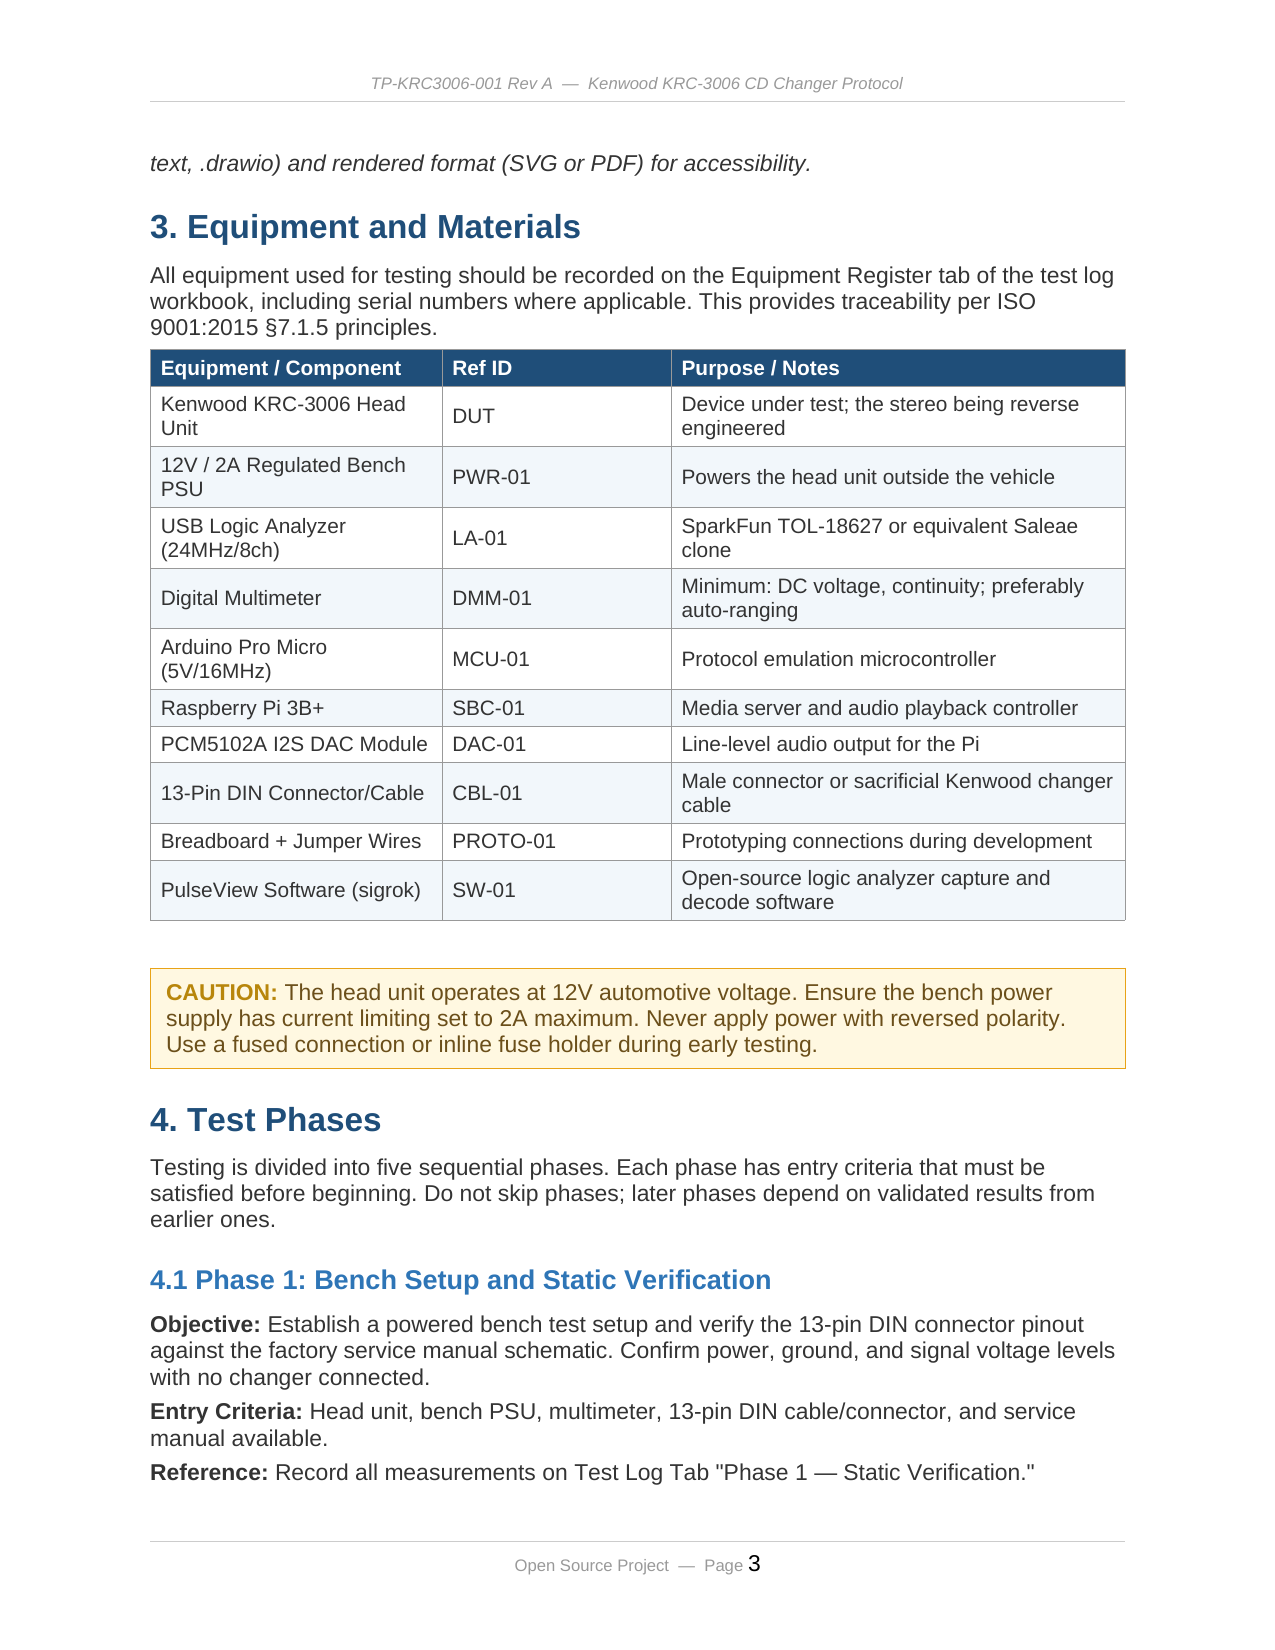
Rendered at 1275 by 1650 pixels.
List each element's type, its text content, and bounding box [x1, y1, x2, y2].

table_cell DAC-01 [443, 727, 671, 762]
table_cell USB Logic Analyzer (24MHz/8ch) [151, 508, 442, 568]
subtitle 4. Test Phases [150, 1100, 1125, 1138]
table_cell Minimum: DC voltage, continuity; preferably auto-ranging [672, 569, 1125, 628]
table_cell MCU-01 [443, 629, 671, 689]
table_cell LA-01 [443, 508, 671, 568]
table_cell PulseView Software (sigrok) [151, 861, 442, 920]
text All equipment used for testing should be recorded on the Equipment Register tab of the test log workbook, including serial numbers where applicable. This provides traceability per ISO 9001:2015 §7.1.5 principles. [150, 262, 1125, 341]
table_cell Male connector or sacrificial Kenwood changer cable [672, 763, 1125, 823]
subtitle 4.1 Phase 1: Bench Setup and Static Verification [150, 1264, 1125, 1295]
table_cell 12V / 2A Regulated Bench PSU [151, 447, 442, 507]
table_cell PROTO-01 [443, 824, 671, 859]
table_cell Arduino Pro Micro (5V/16MHz) [151, 629, 442, 689]
text Entry Criteria: Head unit, bench PSU, multimeter, 13-pin DIN cable/connector, and service manual available. [150, 1398, 1125, 1451]
table_cell 13-Pin DIN Connector/Cable [151, 763, 442, 823]
table_cell Media server and audio playback controller [672, 690, 1125, 726]
table_cell SBC-01 [443, 690, 671, 726]
text text, .drawio) and rendered format (SVG or PDF) for accessibility. [150, 150, 1125, 176]
subtitle 3. Equipment and Materials [150, 208, 1125, 246]
table_cell Line-level audio output for the Pi [672, 727, 1125, 762]
table_cell DUT [443, 387, 671, 446]
text Reference: Record all measurements on Test Log Tab "Phase 1 — Static Verification." [150, 1459, 1125, 1486]
table_cell CBL-01 [443, 763, 671, 823]
table_cell Prototyping connections during development [672, 824, 1125, 859]
table_header Equipment / Component [151, 350, 442, 386]
table_header Purpose / Notes [672, 350, 1125, 386]
table_cell Raspberry Pi 3B+ [151, 690, 442, 726]
table_cell Powers the head unit outside the vehicle [672, 447, 1125, 507]
table_cell SW-01 [443, 861, 671, 920]
text Objective: Establish a powered bench test setup and verify the 13-pin DIN connector pinout against the factory service manual schematic. Confirm power, ground, and signal voltage levels with no changer connected. [150, 1311, 1125, 1390]
table_cell Device under test; the stereo being reverse engineered [672, 387, 1125, 446]
table_cell Kenwood KRC-3006 Head Unit [151, 387, 442, 446]
table_header Ref ID [443, 350, 671, 386]
table_cell DMM-01 [443, 569, 671, 628]
text Testing is divided into five sequential phases. Each phase has entry criteria that must be satisfied before beginning. Do not skip phases; later phases depend on validated results from earlier ones. [150, 1154, 1125, 1233]
table_cell PWR-01 [443, 447, 671, 507]
table_header CAUTION: The head unit operates at 12V automotive voltage. Ensure the bench power supply has current limiting set to 2A maximum. Never apply power with reversed polarity. Use a fused connection or inline fuse holder during early testing. [151, 969, 1125, 1068]
table_cell SparkFun TOL-18627 or equivalent Saleae clone [672, 508, 1125, 568]
table_cell Protocol emulation microcontroller [672, 629, 1125, 689]
table_cell PCM5102A I2S DAC Module [151, 727, 442, 762]
table_cell Breadboard + Jumper Wires [151, 824, 442, 859]
table_cell Open-source logic analyzer capture and decode software [672, 861, 1125, 920]
table_cell Digital Multimeter [151, 569, 442, 628]
